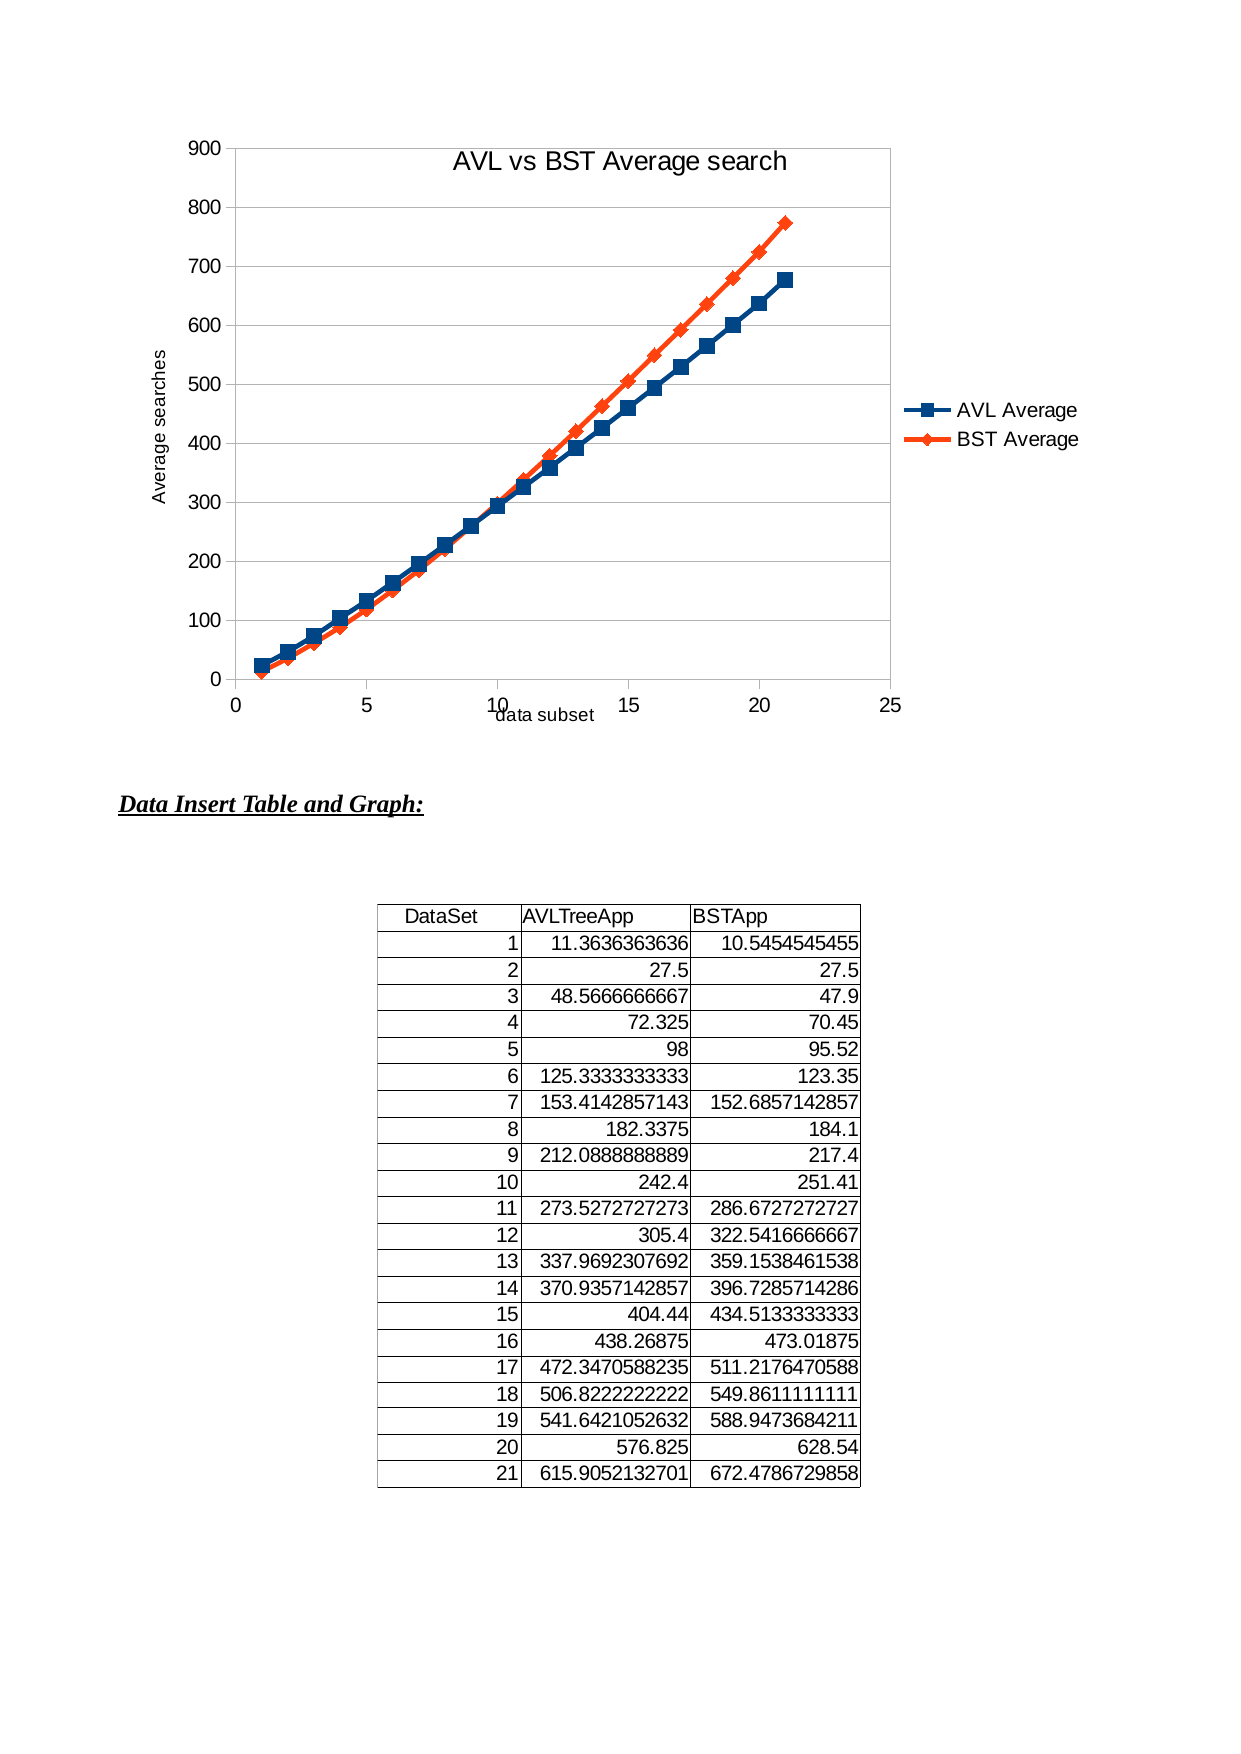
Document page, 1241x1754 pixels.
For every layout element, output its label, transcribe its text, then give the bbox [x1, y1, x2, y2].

text Data Insert Table and Graph: [118, 789, 1122, 818]
